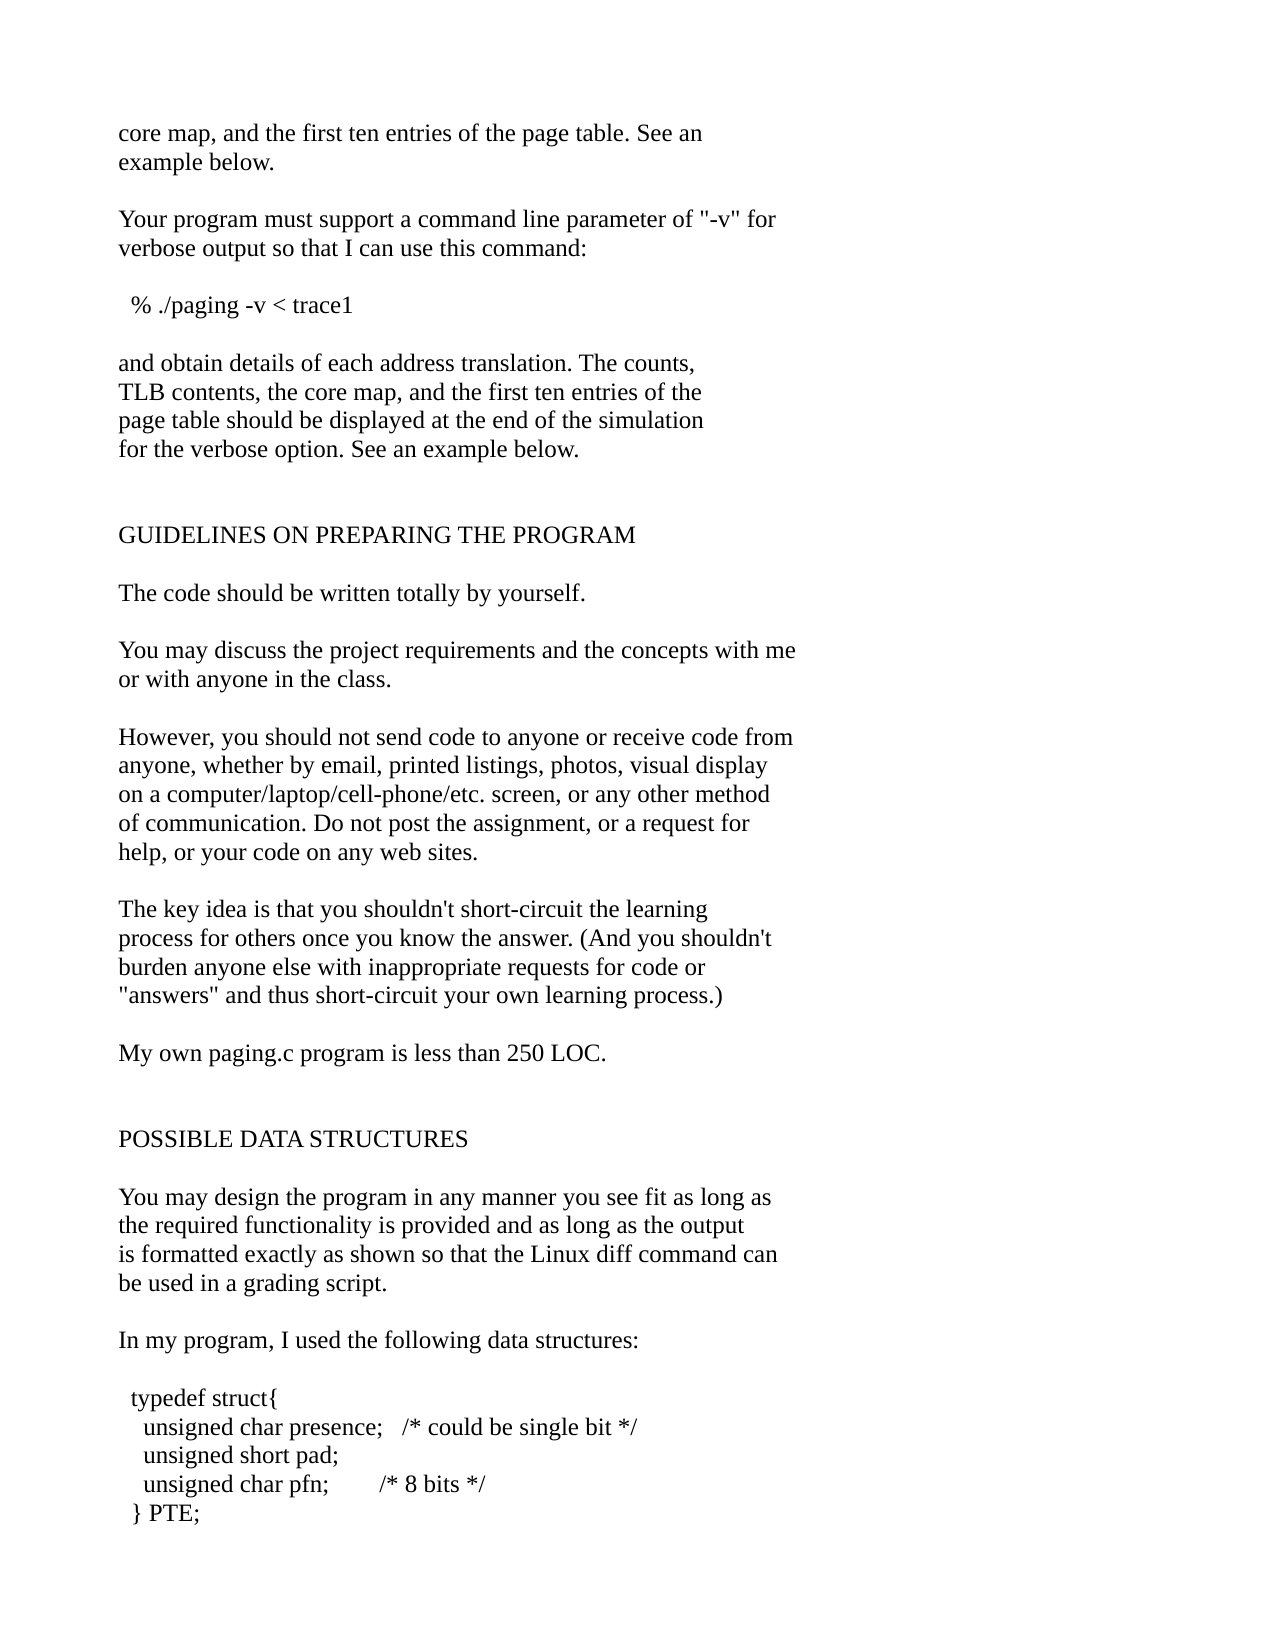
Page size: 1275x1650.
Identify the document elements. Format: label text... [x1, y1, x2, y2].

text You may design the program in any manner you see fit as long as [118, 1182, 1157, 1211]
text typedef struct{ [118, 1383, 1157, 1412]
text unsigned short pad; [118, 1441, 1157, 1469]
text } PTE; [118, 1498, 1157, 1527]
text My own paging.c program is less than 250 LOC. [118, 1038, 1157, 1067]
text In my program, I used the following data structures: [118, 1326, 1157, 1354]
text The key idea is that you shouldn't short-circuit the learning [118, 894, 1157, 923]
text % ./paging -v < trace1 [118, 291, 1157, 319]
text page table should be displayed at the end of the simulation [118, 406, 1157, 434]
text example below. [118, 147, 1157, 176]
text be used in a grading script. [118, 1268, 1157, 1297]
text on a computer/laptop/cell-phone/etc. screen, or any other method [118, 779, 1157, 808]
text help, or your code on any web sites. [118, 837, 1157, 866]
text unsigned char pfn; /* 8 bits */ [118, 1469, 1157, 1498]
text POSSIBLE DATA STRUCTURES [118, 1124, 1157, 1153]
text verbose output so that I can use this command: [118, 233, 1157, 262]
text is formatted exactly as shown so that the Linux diff command can [118, 1239, 1157, 1268]
text burden anyone else with inappropriate requests for code or [118, 952, 1157, 981]
text However, you should not send code to anyone or receive code from [118, 722, 1157, 751]
text of communication. Do not post the assignment, or a request for [118, 808, 1157, 837]
text GUIDELINES ON PREPARING THE PROGRAM [118, 521, 1157, 549]
text anyone, whether by email, printed listings, photos, visual display [118, 751, 1157, 779]
text for the verbose option. See an example below. [118, 434, 1157, 463]
text "answers" and thus short-circuit your own learning process.) [118, 981, 1157, 1009]
text the required functionality is provided and as long as the output [118, 1211, 1157, 1239]
text or with anyone in the class. [118, 664, 1157, 693]
text You may discuss the project requirements and the concepts with me [118, 636, 1157, 664]
text core map, and the first ten entries of the page table. See an [118, 118, 1157, 147]
text The code should be written totally by yourself. [118, 578, 1157, 607]
text unsigned char presence; /* could be single bit */ [118, 1412, 1157, 1441]
text Your program must support a command line parameter of "-v" for [118, 204, 1157, 233]
text and obtain details of each address translation. The counts, [118, 348, 1157, 377]
text process for others once you know the answer. (And you shouldn't [118, 923, 1157, 952]
text TLB contents, the core map, and the first ten entries of the [118, 377, 1157, 406]
